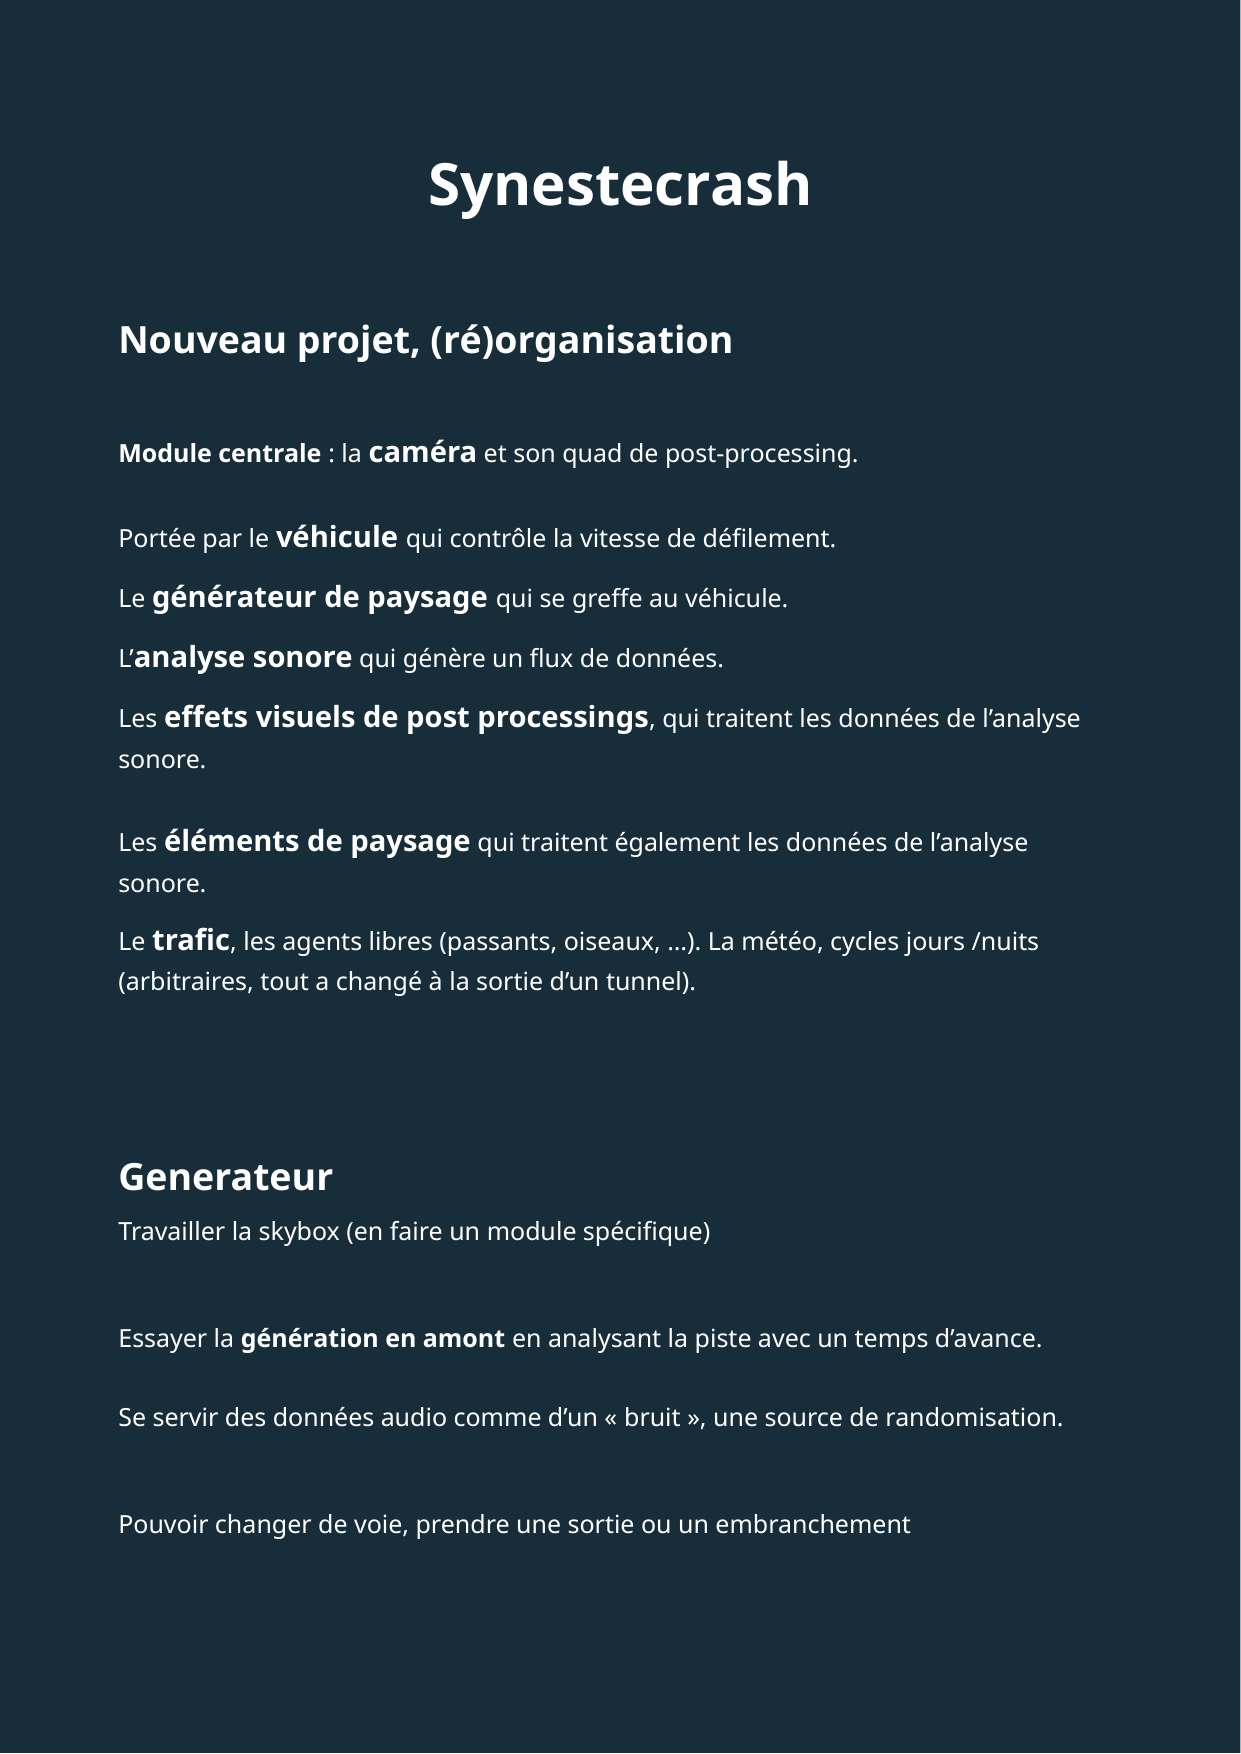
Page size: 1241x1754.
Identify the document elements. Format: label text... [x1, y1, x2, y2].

text Travailler la skybox (en faire un module spécifique) [118, 1214, 1122, 1248]
text Essayer la génération en amont en analysant la piste avec un temps d’avance. Se servir des données audio comme d’un « bruit », une source de randomisation. [118, 1321, 1122, 1433]
subtitle Generateur [118, 1150, 1122, 1201]
title Synestecrash [118, 143, 1122, 223]
text Les effets visuels de post processings, qui traitent les données de l’analyse sonore. Les éléments de paysage qui traitent également les données de l’analyse sonore. [118, 697, 1122, 899]
text Le générateur de paysage qui se greffe au véhicule. [118, 576, 1122, 616]
text Pouvoir changer de voie, prendre une sortie ou un embranchement [118, 1507, 1122, 1541]
text Le trafic, les agents libres (passants, oiseaux, …). La météo, cycles jours /nuits (arbitraires, tout a changé à la sortie d’un tunnel). [118, 919, 1122, 998]
text L’analyse sonore qui génère un flux de données. [118, 636, 1122, 676]
subtitle Nouveau projet, (ré)organisation [118, 314, 1122, 365]
text Module centrale : la caméra et son quad de post-processing. Portée par le véhicule qui contrôle la vitesse de défilement. [118, 431, 1122, 556]
